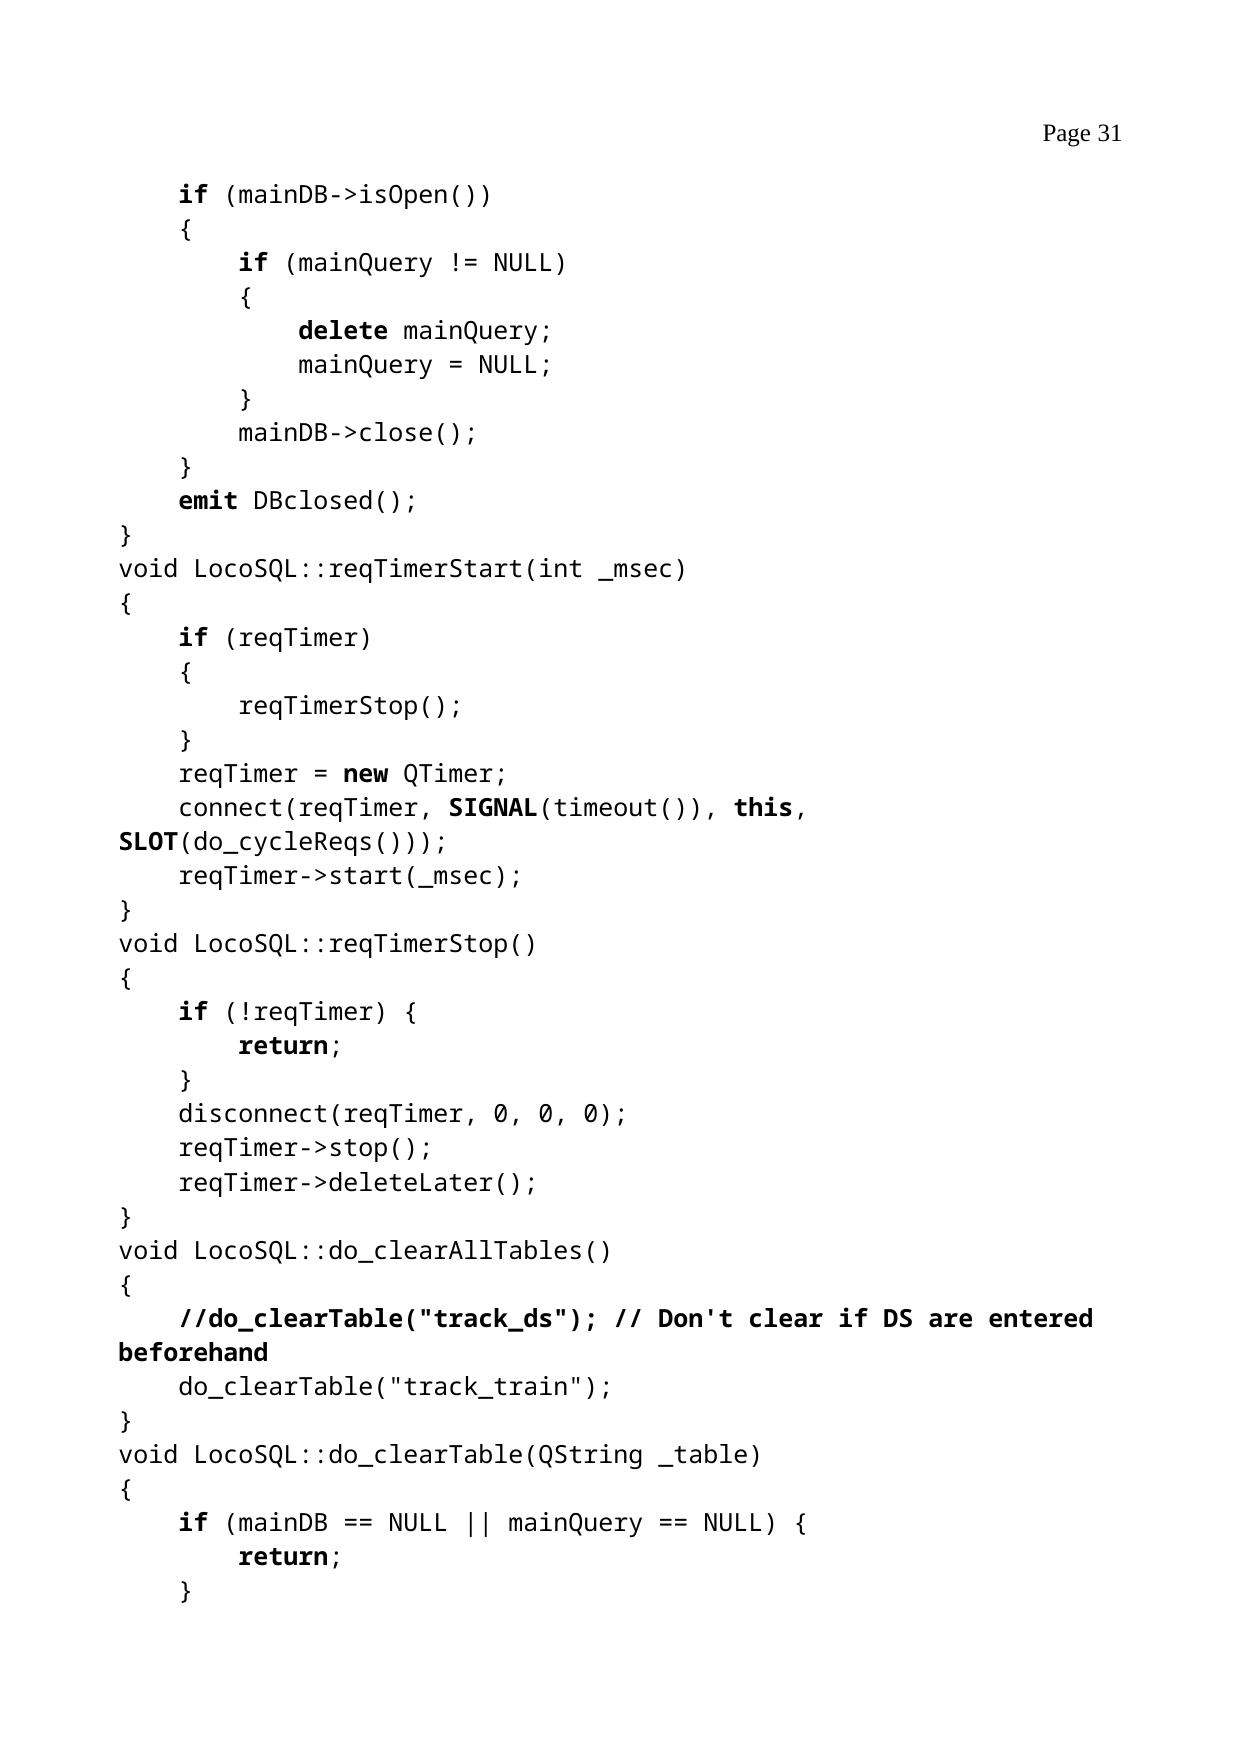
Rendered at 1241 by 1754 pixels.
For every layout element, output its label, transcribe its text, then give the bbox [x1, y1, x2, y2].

text void LocoSQL::reqTimerStop() [118, 926, 1122, 960]
text { [118, 1471, 1122, 1505]
text } [118, 517, 1122, 551]
text mainQuery = NULL; [118, 347, 1122, 381]
text if (!reqTimer) { [118, 994, 1122, 1028]
text return; [118, 1028, 1122, 1062]
text } [118, 721, 1122, 755]
text } [118, 892, 1122, 926]
text reqTimer->start(_msec); [118, 858, 1122, 892]
text reqTimer->deleteLater(); [118, 1164, 1122, 1198]
text if (mainQuery != NULL) [118, 244, 1122, 278]
text disconnect(reqTimer, 0, 0, 0); [118, 1096, 1122, 1130]
text { [118, 1266, 1122, 1300]
text reqTimerStop(); [118, 687, 1122, 721]
text } [118, 449, 1122, 483]
text void LocoSQL::do_clearTable(QString _table) [118, 1437, 1122, 1471]
text if (reqTimer) [118, 619, 1122, 653]
text void LocoSQL::do_clearAllTables() [118, 1232, 1122, 1266]
text void LocoSQL::reqTimerStart(int _msec) [118, 551, 1122, 585]
text if (mainDB == NULL || mainQuery == NULL) { [118, 1505, 1122, 1539]
text } [118, 381, 1122, 415]
text } [118, 1198, 1122, 1232]
text //do_clearTable("track_ds"); // Don't clear if DS are entered beforehand [118, 1300, 1122, 1368]
text { [118, 278, 1122, 313]
text { [118, 210, 1122, 244]
text delete mainQuery; [118, 313, 1122, 347]
text mainDB->close(); [118, 415, 1122, 449]
text return; [118, 1539, 1122, 1573]
text do_clearTable("track_train"); [118, 1368, 1122, 1403]
text reqTimer->stop(); [118, 1130, 1122, 1164]
text if (mainDB->isOpen()) [118, 176, 1122, 210]
text { [118, 653, 1122, 687]
text { [118, 960, 1122, 994]
text } [118, 1403, 1122, 1437]
text connect(reqTimer, SIGNAL(timeout()), this, SLOT(do_cycleReqs())); [118, 789, 1122, 858]
text reqTimer = new QTimer; [118, 755, 1122, 789]
text { [118, 585, 1122, 619]
text emit DBclosed(); [118, 483, 1122, 517]
text } [118, 1573, 1122, 1607]
text } [118, 1062, 1122, 1096]
